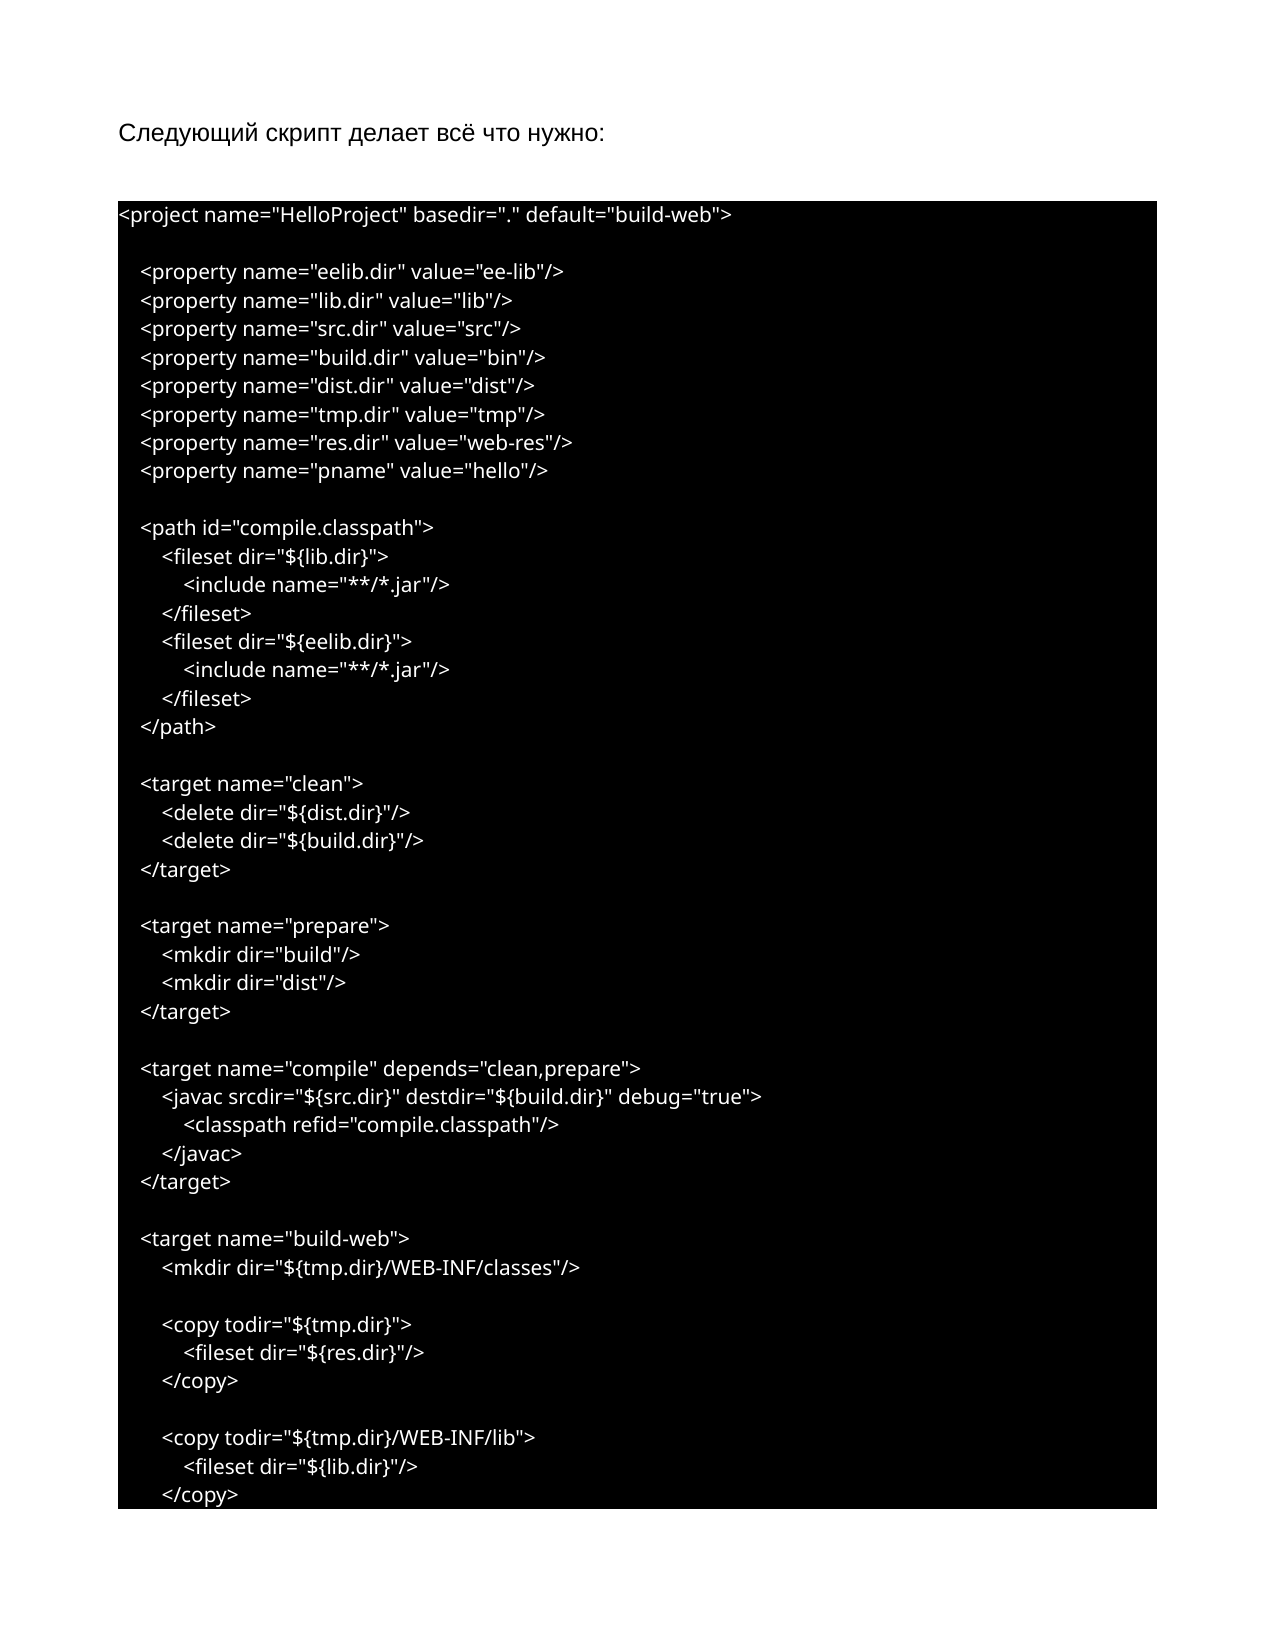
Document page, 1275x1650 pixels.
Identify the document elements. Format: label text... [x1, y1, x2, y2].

text <target name="clean"> [118, 769, 1157, 798]
text </target> [118, 855, 1157, 883]
text <property name="res.dir" value="web-res"/> [118, 428, 1157, 457]
text <include name="**/*.jar"/> [118, 656, 1157, 684]
text </copy> [118, 1367, 1157, 1395]
text <delete dir="${dist.dir}"/> [118, 798, 1157, 826]
text </path> [118, 712, 1157, 741]
text <mkdir dir="${tmp.dir}/WEB-INF/classes"/> [118, 1253, 1157, 1281]
text <fileset dir="${res.dir}"/> [118, 1338, 1157, 1367]
text <target name="compile" depends="clean,prepare"> [118, 1054, 1157, 1082]
text </copy> [118, 1480, 1157, 1509]
text <property name="src.dir" value="src"/> [118, 314, 1157, 343]
text <fileset dir="${eelib.dir}"> [118, 627, 1157, 656]
text <fileset dir="${lib.dir}"/> [118, 1452, 1157, 1480]
text <javac srcdir="${src.dir}" destdir="${build.dir}" debug="true"> [118, 1082, 1157, 1111]
text <delete dir="${build.dir}"/> [118, 826, 1157, 855]
text </target> [118, 1167, 1157, 1196]
text <property name="build.dir" value="bin"/> [118, 343, 1157, 371]
text <mkdir dir="build"/> [118, 940, 1157, 968]
text <project name="HelloProject" basedir="." default="build-web"> [118, 201, 1157, 229]
text </target> [118, 997, 1157, 1025]
text <copy todir="${tmp.dir}/WEB-INF/lib"> [118, 1423, 1157, 1452]
text </fileset> [118, 599, 1157, 627]
text <classpath refid="compile.classpath"/> [118, 1111, 1157, 1139]
text <fileset dir="${lib.dir}"> [118, 542, 1157, 570]
text <path id="compile.classpath"> [118, 513, 1157, 542]
text </javac> [118, 1139, 1157, 1167]
text <include name="**/*.jar"/> [118, 570, 1157, 599]
text <property name="tmp.dir" value="tmp"/> [118, 400, 1157, 428]
text <copy todir="${tmp.dir}"> [118, 1310, 1157, 1338]
text <target name="prepare"> [118, 912, 1157, 940]
text <property name="lib.dir" value="lib"/> [118, 286, 1157, 314]
text Следующий скрипт делает всё что нужно: [118, 118, 1157, 147]
text <property name="dist.dir" value="dist"/> [118, 371, 1157, 400]
text <property name="eelib.dir" value="ee-lib"/> [118, 257, 1157, 286]
text <target name="build-web"> [118, 1224, 1157, 1253]
text <property name="pname" value="hello"/> [118, 457, 1157, 485]
text </fileset> [118, 684, 1157, 712]
text <mkdir dir="dist"/> [118, 968, 1157, 997]
